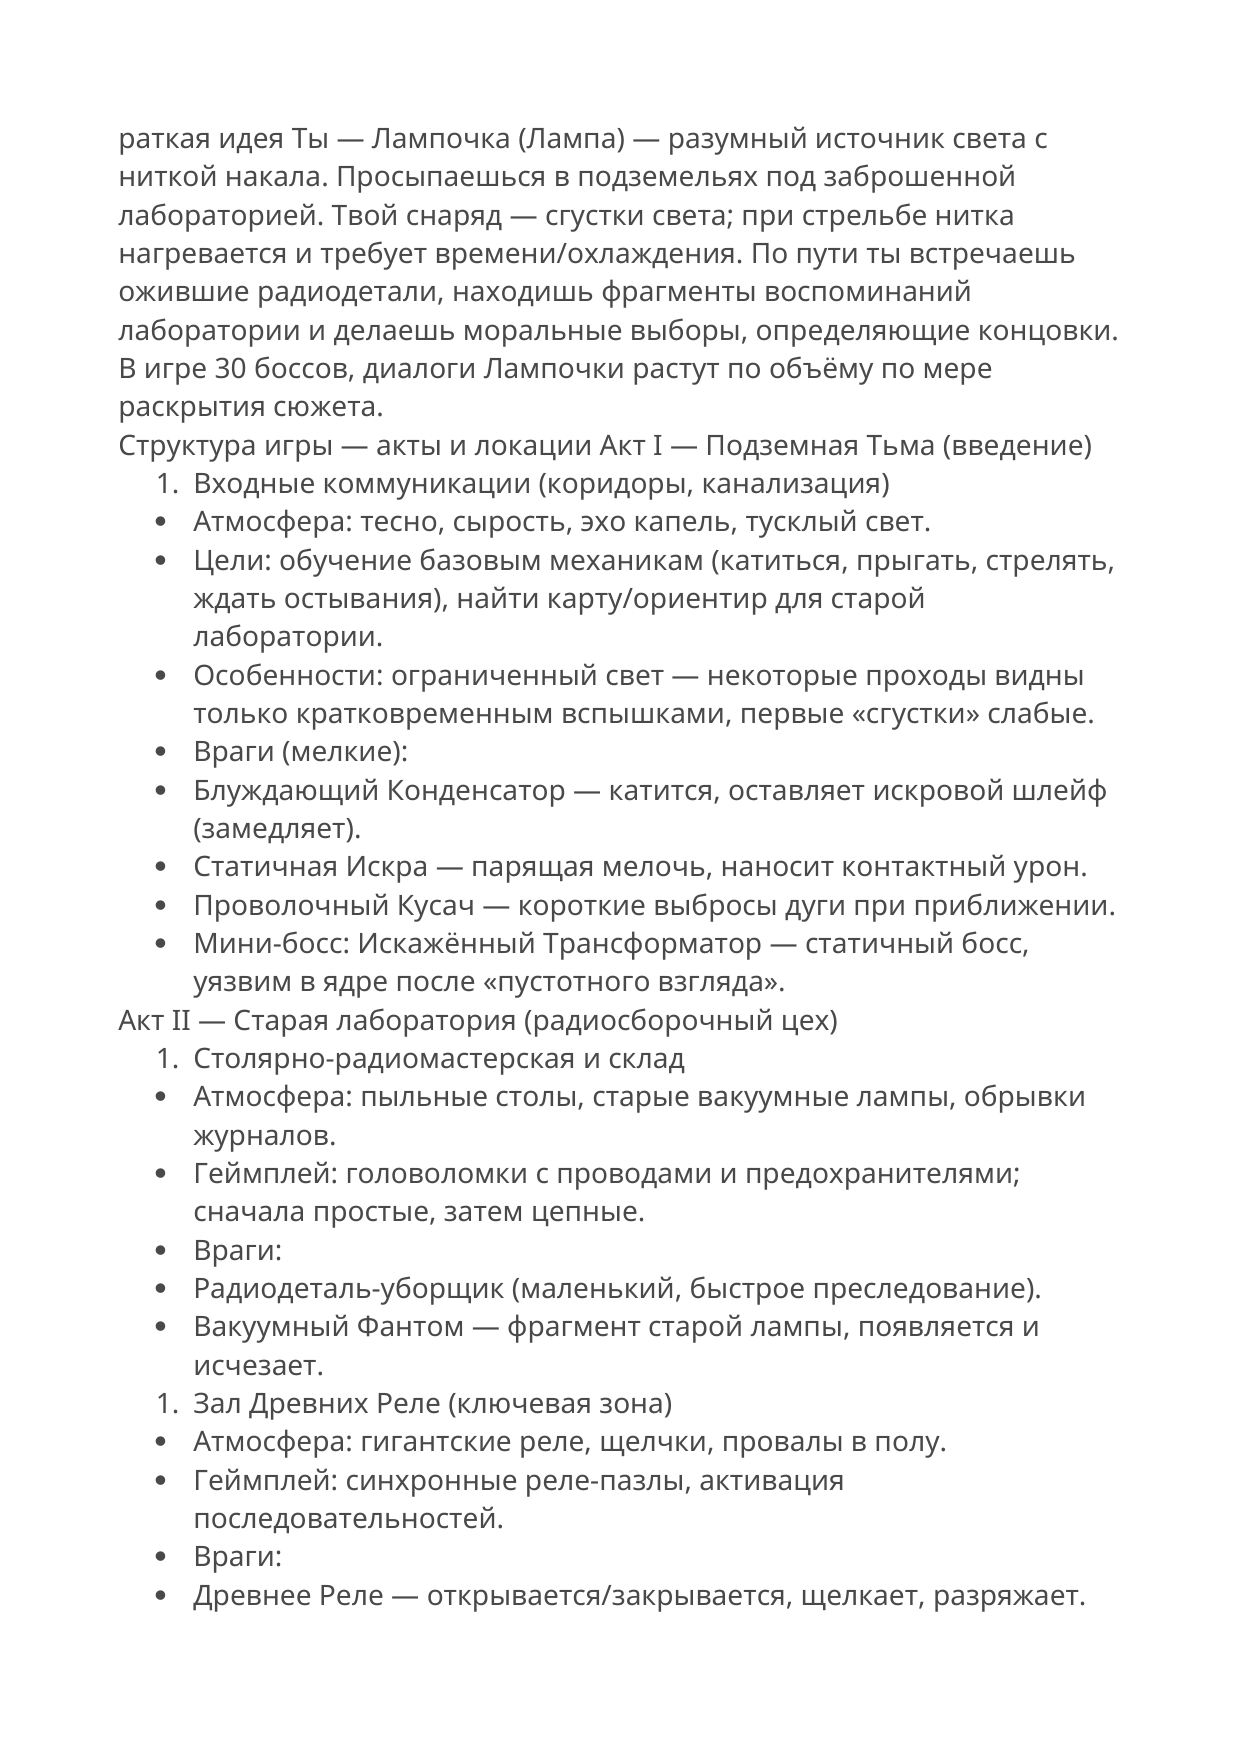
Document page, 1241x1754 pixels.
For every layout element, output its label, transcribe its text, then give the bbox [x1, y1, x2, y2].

list Враги: [156, 1230, 1122, 1268]
list Геймплей: головоломки с проводами и предохранителями; сначала простые, затем цепные. [156, 1153, 1122, 1230]
list Радиодеталь-уборщик (маленький, быстрое преследование). [156, 1268, 1122, 1306]
list Статичная Искра — парящая мелочь, наносит контактный урон. [156, 846, 1122, 885]
list Древнее Реле — открывается/закрывается, щелкает, разряжает. [156, 1575, 1122, 1613]
text Акт II — Старая лаборатория (радиосборочный цех) [118, 1000, 1122, 1038]
list Входные коммуникации (коридоры, канализация) [156, 463, 1122, 501]
list Проволочный Кусач — короткие выбросы дуги при приближении. [156, 885, 1122, 923]
list Вакуумный Фантом — фрагмент старой лампы, появляется и исчезает. [156, 1306, 1122, 1383]
list Столярно-радиомастерская и склад [156, 1038, 1122, 1076]
list Цели: обучение базовым механикам (катиться, прыгать, стрелять, ждать остывания), найти карту/ориентир для старой лаборатории. [156, 540, 1122, 655]
list Геймплей: синхронные реле-пазлы, активация последовательностей. [156, 1460, 1122, 1536]
list Атмосфера: пыльные столы, старые вакуумные лампы, обрывки журналов. [156, 1076, 1122, 1153]
text раткая идея Ты — Лампочка (Лампа) — разумный источник света с ниткой накала. Просыпаешься в подземельях под заброшенной лабораторией. Твой снаряд — сгустки света; при стрельбе нитка нагревается и требует времени/охлаждения. По пути ты встречаешь ожившие радиодетали, находишь фрагменты воспоминаний лаборатории и делаешь моральные выборы, определяющие концовки. В игре 30 боссов, диалоги Лампочки растут по объёму по мере раскрытия сюжета. [118, 118, 1122, 425]
list Атмосфера: тесно, сырость, эхо капель, тусклый свет. [156, 501, 1122, 540]
list Зал Древних Реле (ключевая зона) [156, 1383, 1122, 1421]
list Атмосфера: гигантские реле, щелчки, провалы в полу. [156, 1421, 1122, 1460]
list Враги (мелкие): [156, 731, 1122, 770]
list Враги: [156, 1536, 1122, 1575]
list Мини-босс: Искажённый Трансформатор — статичный босс, уязвим в ядре после «пустотного взгляда». [156, 923, 1122, 1000]
list Блуждающий Конденсатор — катится, оставляет искровой шлейф (замедляет). [156, 770, 1122, 846]
text Структура игры — акты и локации Акт I — Подземная Тьма (введение) [118, 425, 1122, 463]
list Особенности: ограниченный свет — некоторые проходы видны только кратковременным вспышками, первые «сгустки» слабые. [156, 655, 1122, 731]
